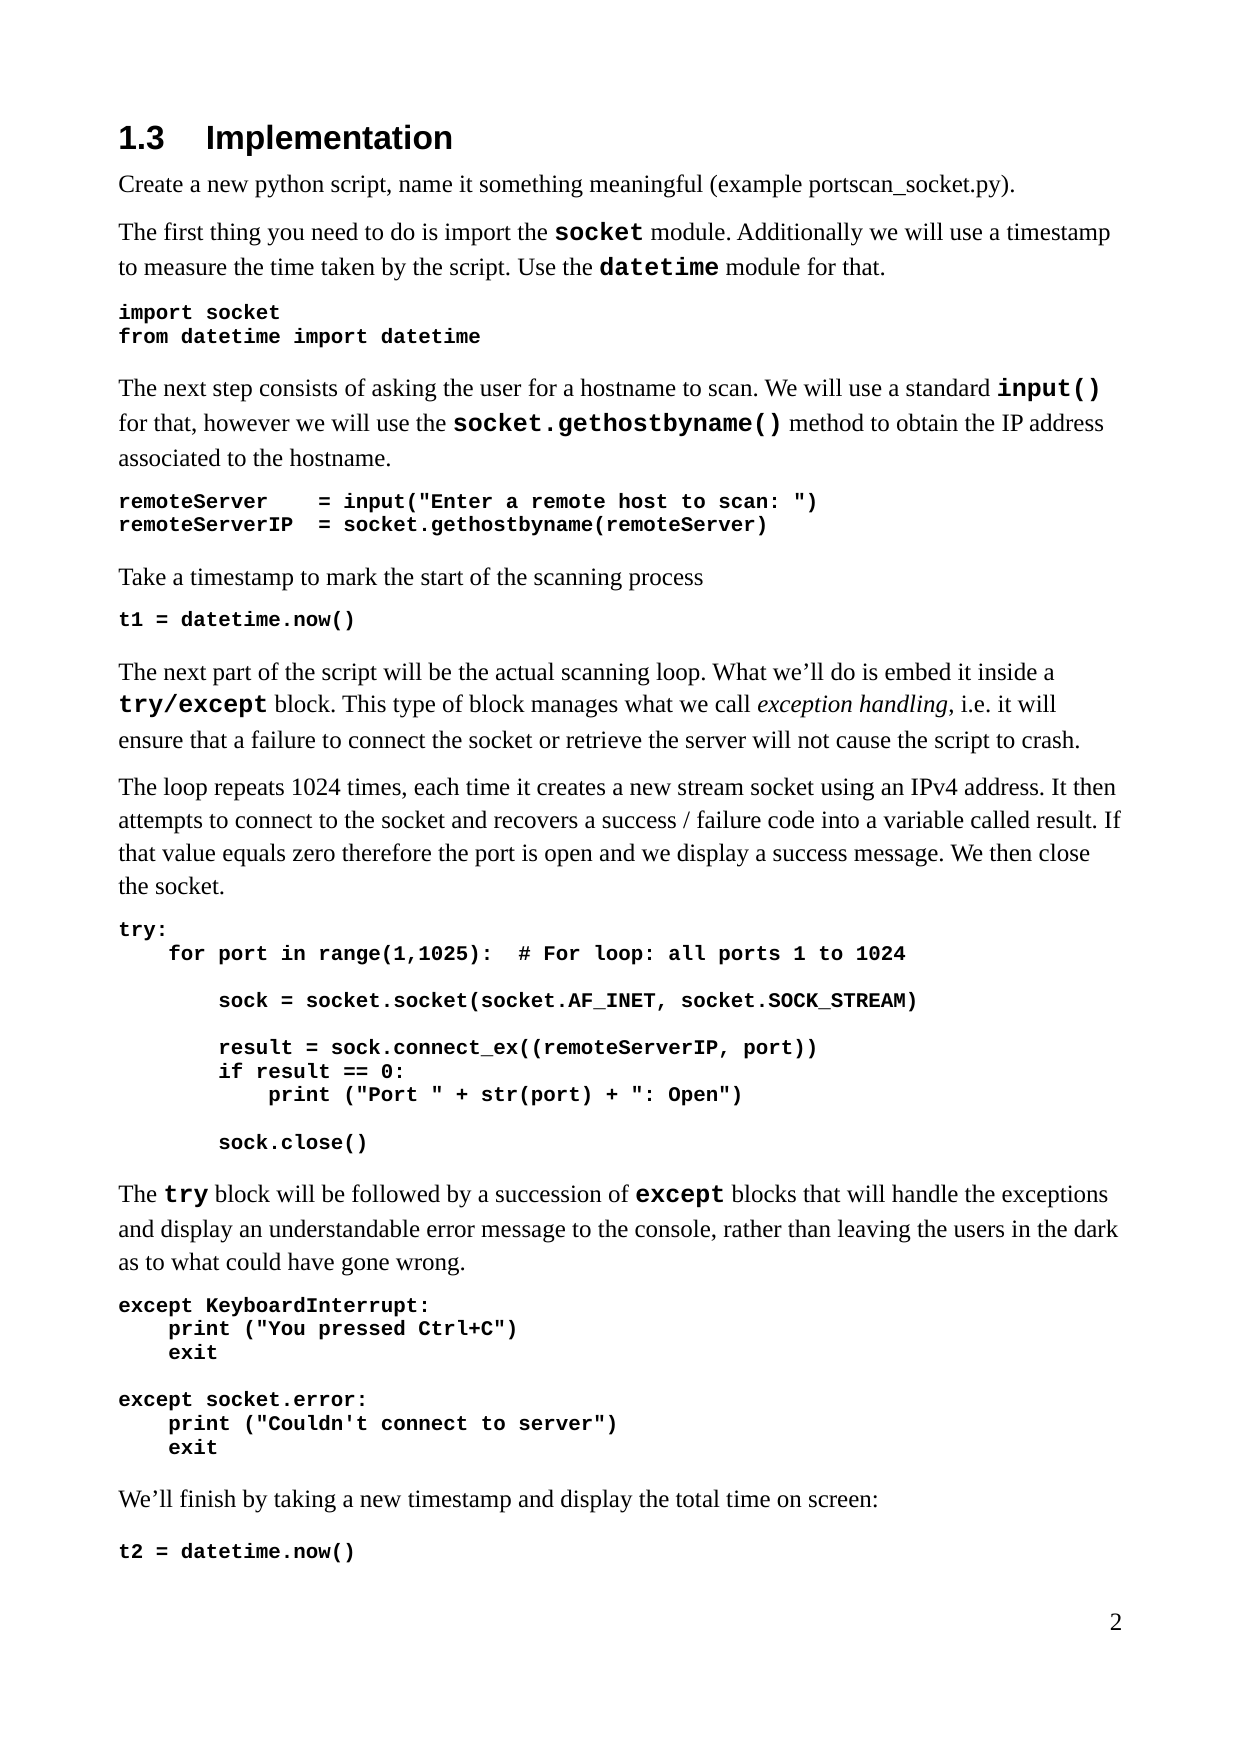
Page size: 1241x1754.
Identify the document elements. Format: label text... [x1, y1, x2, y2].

text remoteServerIP = socket.gethostbyname(remoteServer) [118, 514, 1122, 538]
text except socket.error: [118, 1389, 1122, 1413]
text The first thing you need to do is import the socket module. Additionally we will use a timestamp to measure the time taken by the script. Use the datetime module for that. [118, 217, 1122, 283]
text print ("You pressed Ctrl+C") [118, 1318, 1122, 1342]
text import socket [118, 302, 1122, 326]
text t1 = datetime.now() [118, 609, 1122, 633]
text We’ll finish by taking a new timestamp and display the total time on screen: [118, 1484, 1122, 1513]
text remoteServer = input("Enter a remote host to scan: ") [118, 491, 1122, 514]
text result = sock.connect_ex((remoteServerIP, port)) [118, 1037, 1122, 1061]
text print ("Port " + str(port) + ": Open") [118, 1084, 1122, 1108]
text print ("Couldn't connect to server") [118, 1413, 1122, 1437]
text exit [118, 1342, 1122, 1366]
text The next step consists of asking the user for a hostname to scan. We will use a standard input() for that, however we will use the socket.gethostbyname() method to obtain the IP address associated to the hostname. [118, 373, 1122, 472]
text from datetime import datetime [118, 326, 1122, 349]
subtitle Implementation [118, 118, 1122, 157]
text if result == 0: [118, 1061, 1122, 1084]
text sock = socket.socket(socket.AF_INET, socket.SOCK_STREAM) [118, 990, 1122, 1013]
text except KeyboardInterrupt: [118, 1295, 1122, 1318]
text try: [118, 919, 1122, 943]
text t2 = datetime.now() [118, 1541, 1122, 1565]
text Create a new python script, name it something meaningful (example portscan_socket.py). [118, 169, 1122, 198]
text exit [118, 1437, 1122, 1460]
text for port in range(1,1025): # For loop: all ports 1 to 1024 [118, 943, 1122, 966]
text The loop repeats 1024 times, each time it creates a new stream socket using an IPv4 address. It then attempts to connect to the socket and recovers a success / failure code into a variable called result. If that value equals zero therefore the port is open and we display a success message. We then close the socket. [118, 772, 1122, 900]
text The try block will be followed by a succession of except blocks that will handle the exceptions and display an understandable error message to the console, rather than leaving the users in the dark as to what could have gone wrong. [118, 1179, 1122, 1276]
text The next part of the script will be the actual scanning loop. What we’ll do is embed it inside a try/except block. This type of block manages what we call exception handling, i.e. it will ensure that a failure to connect the socket or retrieve the server will not cause the script to crash. [118, 657, 1122, 753]
text sock.close() [118, 1132, 1122, 1155]
text Take a timestamp to mark the start of the scanning process [118, 562, 1122, 590]
